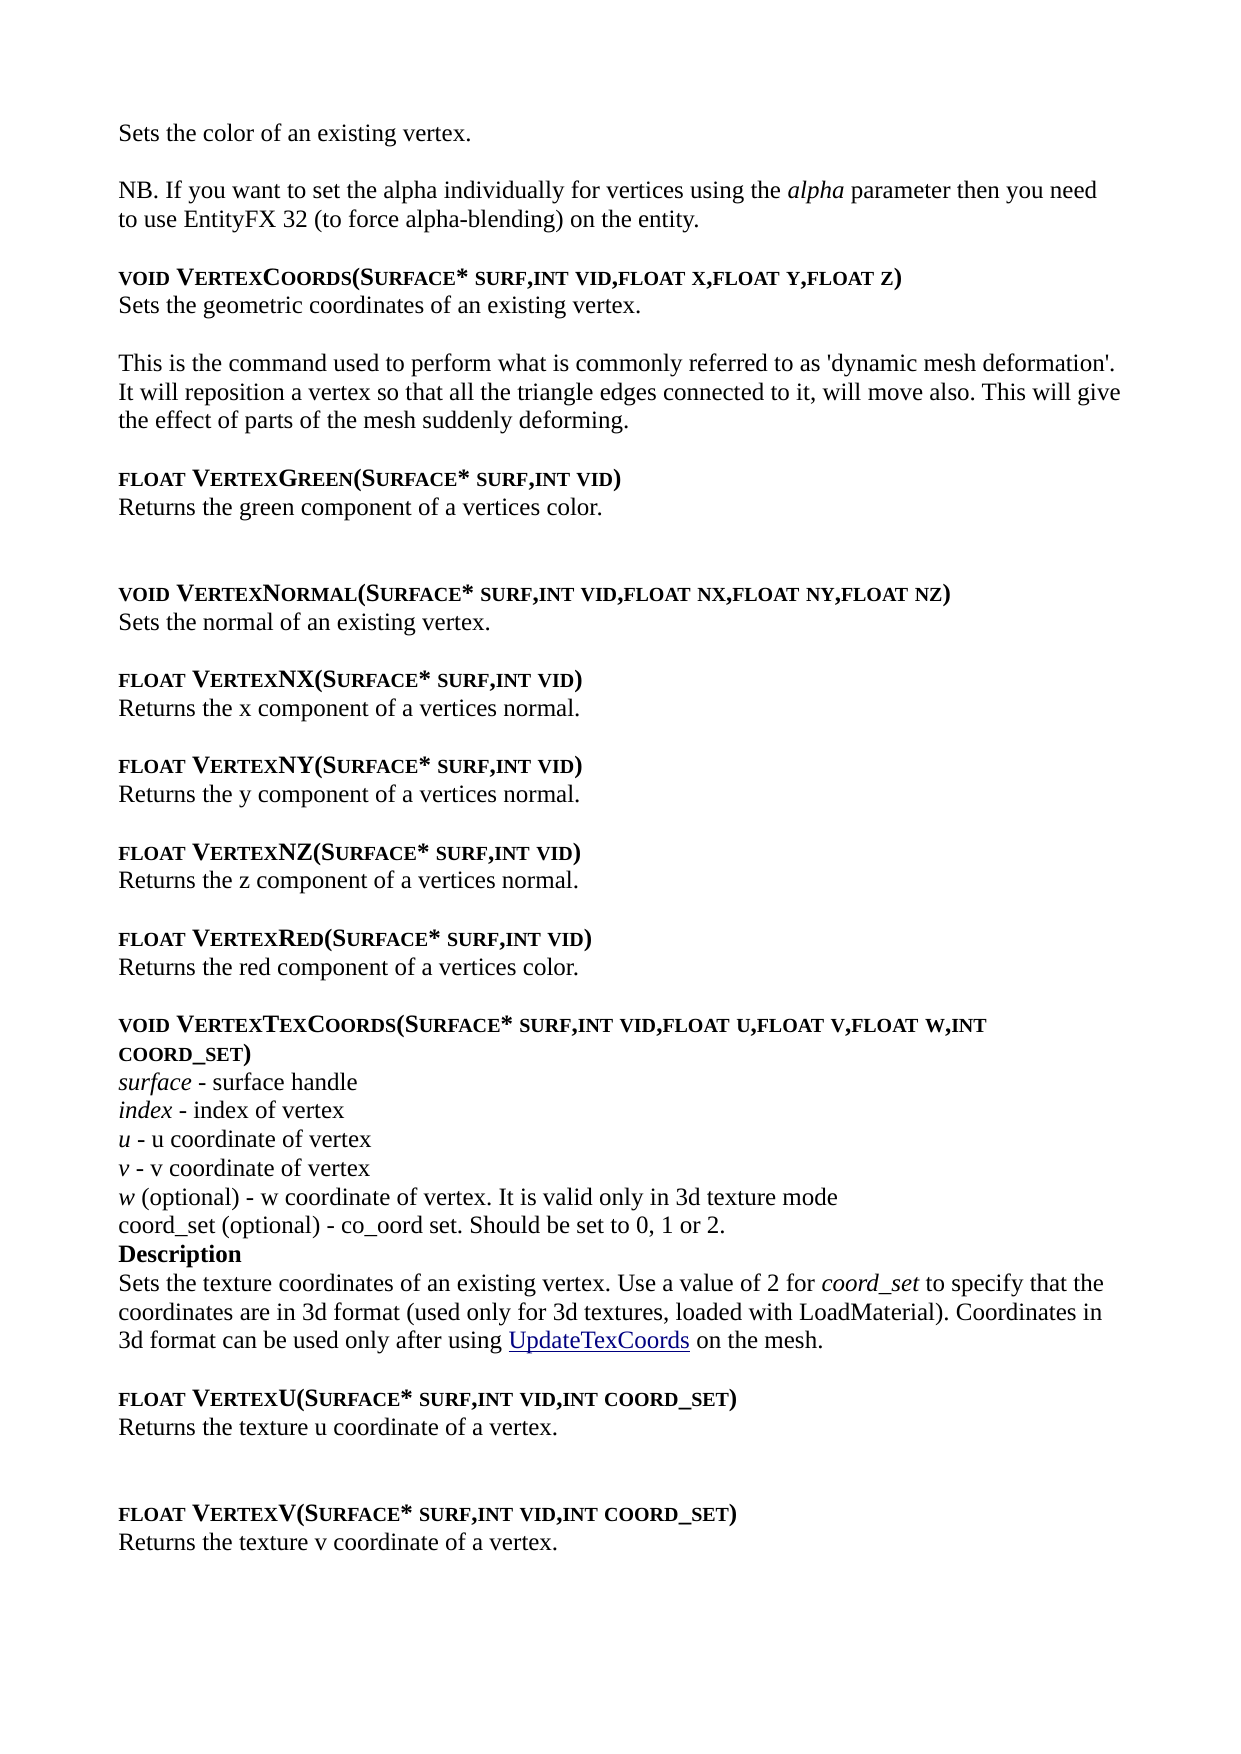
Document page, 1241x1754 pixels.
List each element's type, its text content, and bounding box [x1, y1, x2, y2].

text Sets the normal of an existing vertex. [118, 607, 1122, 636]
text Returns the y component of a vertices normal. [118, 779, 1122, 808]
text float VertexGreen(Surface* surf,int vid) [118, 463, 1122, 492]
text float VertexV(Surface* surf,int vid,int coord_set) [118, 1498, 1122, 1527]
text void VertexCoords(Surface* surf,int vid,float x,float y,float z) [118, 262, 1122, 291]
text float VertexU(Surface* surf,int vid,int coord_set) [118, 1383, 1122, 1412]
text Description [118, 1239, 1122, 1268]
text Returns the z component of a vertices normal. [118, 866, 1122, 894]
text Returns the green component of a vertices color. [118, 492, 1122, 521]
text Sets the texture coordinates of an existing vertex. Use a value of 2 for coord_set to specify that the coordinates are in 3d format (used only for 3d textures, loaded with LoadMaterial). Coordinates in 3d format can be used only after using UpdateTexCoords on the mesh. [118, 1268, 1122, 1354]
text v - v coordinate of vertex [118, 1153, 1122, 1182]
text Returns the red component of a vertices color. [118, 952, 1122, 981]
text Sets the geometric coordinates of an existing vertex. This is the command used to perform what is commonly referred to as 'dynamic mesh deformation'. It will reposition a vertex so that all the triangle edges connected to it, will move also. This will give the effect of parts of the mesh suddenly deforming. [118, 291, 1122, 434]
text float VertexNX(Surface* surf,int vid) [118, 664, 1122, 693]
text w (optional) - w coordinate of vertex. It is valid only in 3d texture mode [118, 1182, 1122, 1211]
text float VertexRed(Surface* surf,int vid) [118, 923, 1122, 952]
text void VertexTexCoords(Surface* surf,int vid,float u,float v,float w,int coord_set) [118, 1009, 1122, 1067]
text Sets the color of an existing vertex. NB. If you want to set the alpha individually for vertices using the alpha parameter then you need to use EntityFX 32 (to force alpha-blending) on the entity. [118, 118, 1122, 233]
text surface - surface handle [118, 1067, 1122, 1096]
text void VertexNormal(Surface* surf,int vid,float nx,float ny,float nz) [118, 578, 1122, 607]
text Returns the x component of a vertices normal. [118, 693, 1122, 722]
text coord_set (optional) - co_oord set. Should be set to 0, 1 or 2. [118, 1211, 1122, 1239]
text u - u coordinate of vertex [118, 1124, 1122, 1153]
text Returns the texture u coordinate of a vertex. [118, 1412, 1122, 1469]
text float VertexNZ(Surface* surf,int vid) [118, 837, 1122, 866]
text Returns the texture v coordinate of a vertex. [118, 1527, 1122, 1584]
text float VertexNY(Surface* surf,int vid) [118, 751, 1122, 779]
text index - index of vertex [118, 1096, 1122, 1124]
